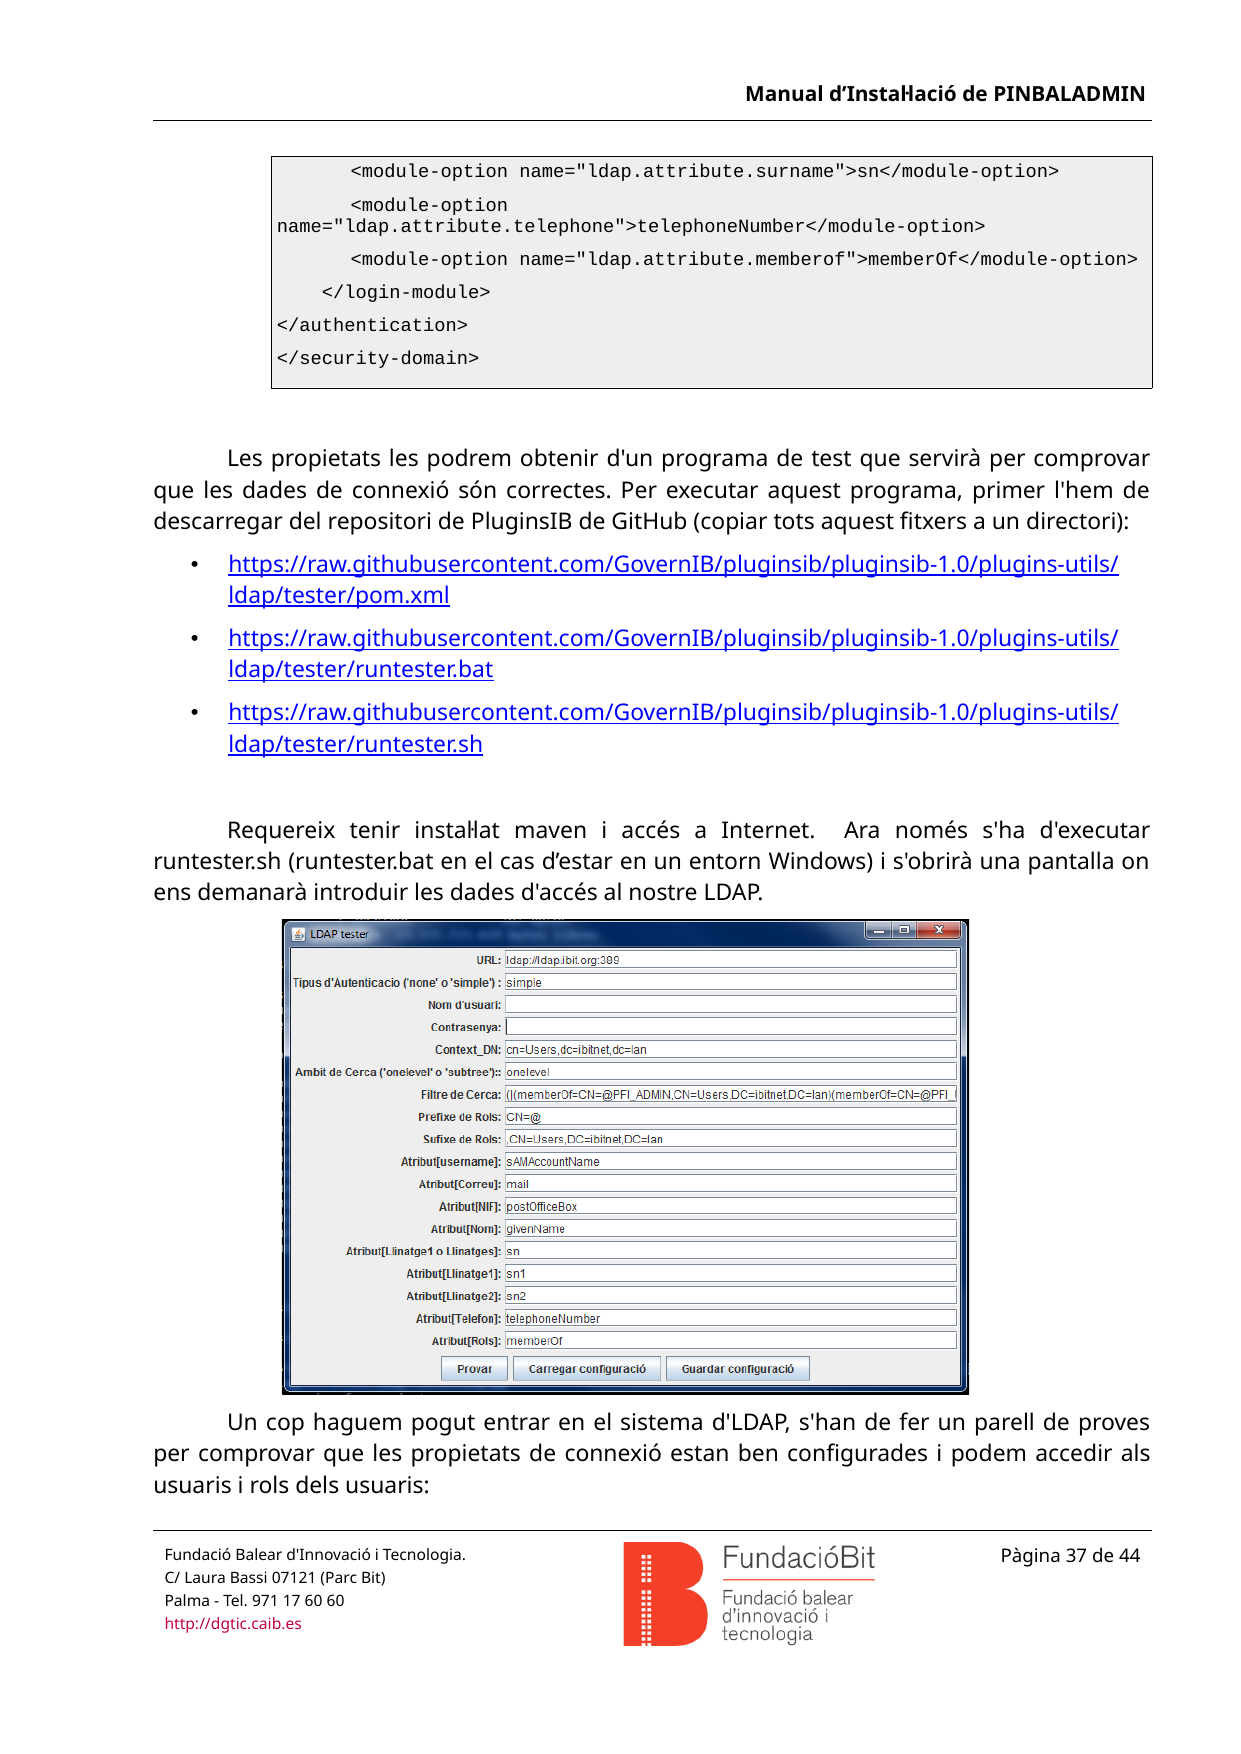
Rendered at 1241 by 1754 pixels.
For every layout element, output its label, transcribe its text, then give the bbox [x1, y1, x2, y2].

list https://raw.githubusercontent.com/GovernIB/pluginsib/pluginsib-1.0/plugins-utils/ldap/tester/pom.xml [191, 548, 1152, 610]
text Les propietats les podrem obtenir d'un programa de test que servirà per comprovar que les dades de connexió són correctes. Per executar aquest programa, primer l'hem de descarregar del repositori de PluginsIB de GitHub (copiar tots aquest fitxers a un directori): [153, 442, 1152, 536]
list https://raw.githubusercontent.com/GovernIB/pluginsib/pluginsib-1.0/plugins-utils/ldap/tester/runtester.sh [191, 696, 1152, 759]
picture [281, 919, 970, 1395]
list https://raw.githubusercontent.com/GovernIB/pluginsib/pluginsib-1.0/plugins-utils/ldap/tester/runtester.bat [191, 622, 1152, 684]
text Requereix tenir instal·lat maven i accés a Internet. Ara només s'ha d'executar runtester.sh (runtester.bat en el cas d’estar en un entorn Windows) i s'obrirà una pantalla on ens demanarà introduir les dades d'accés al nostre LDAP. [153, 814, 1152, 907]
picture [623, 1542, 875, 1646]
table_header <module-option name="ldap.attribute.surname">sn</module-option> <module-option name="ldap.attribute.telephone">telephoneNumber</module-option> <module-option name="ldap.attribute.memberof">memberOf</module-option> </login-module> </authentication> </security-domain> [272, 157, 1152, 387]
text Un cop haguem pogut entrar en el sistema d'LDAP, s'han de fer un parell de proves per comprovar que les propietats de connexió estan ben configurades i podem accedir als usuaris i rols dels usuaris: [153, 1406, 1152, 1500]
